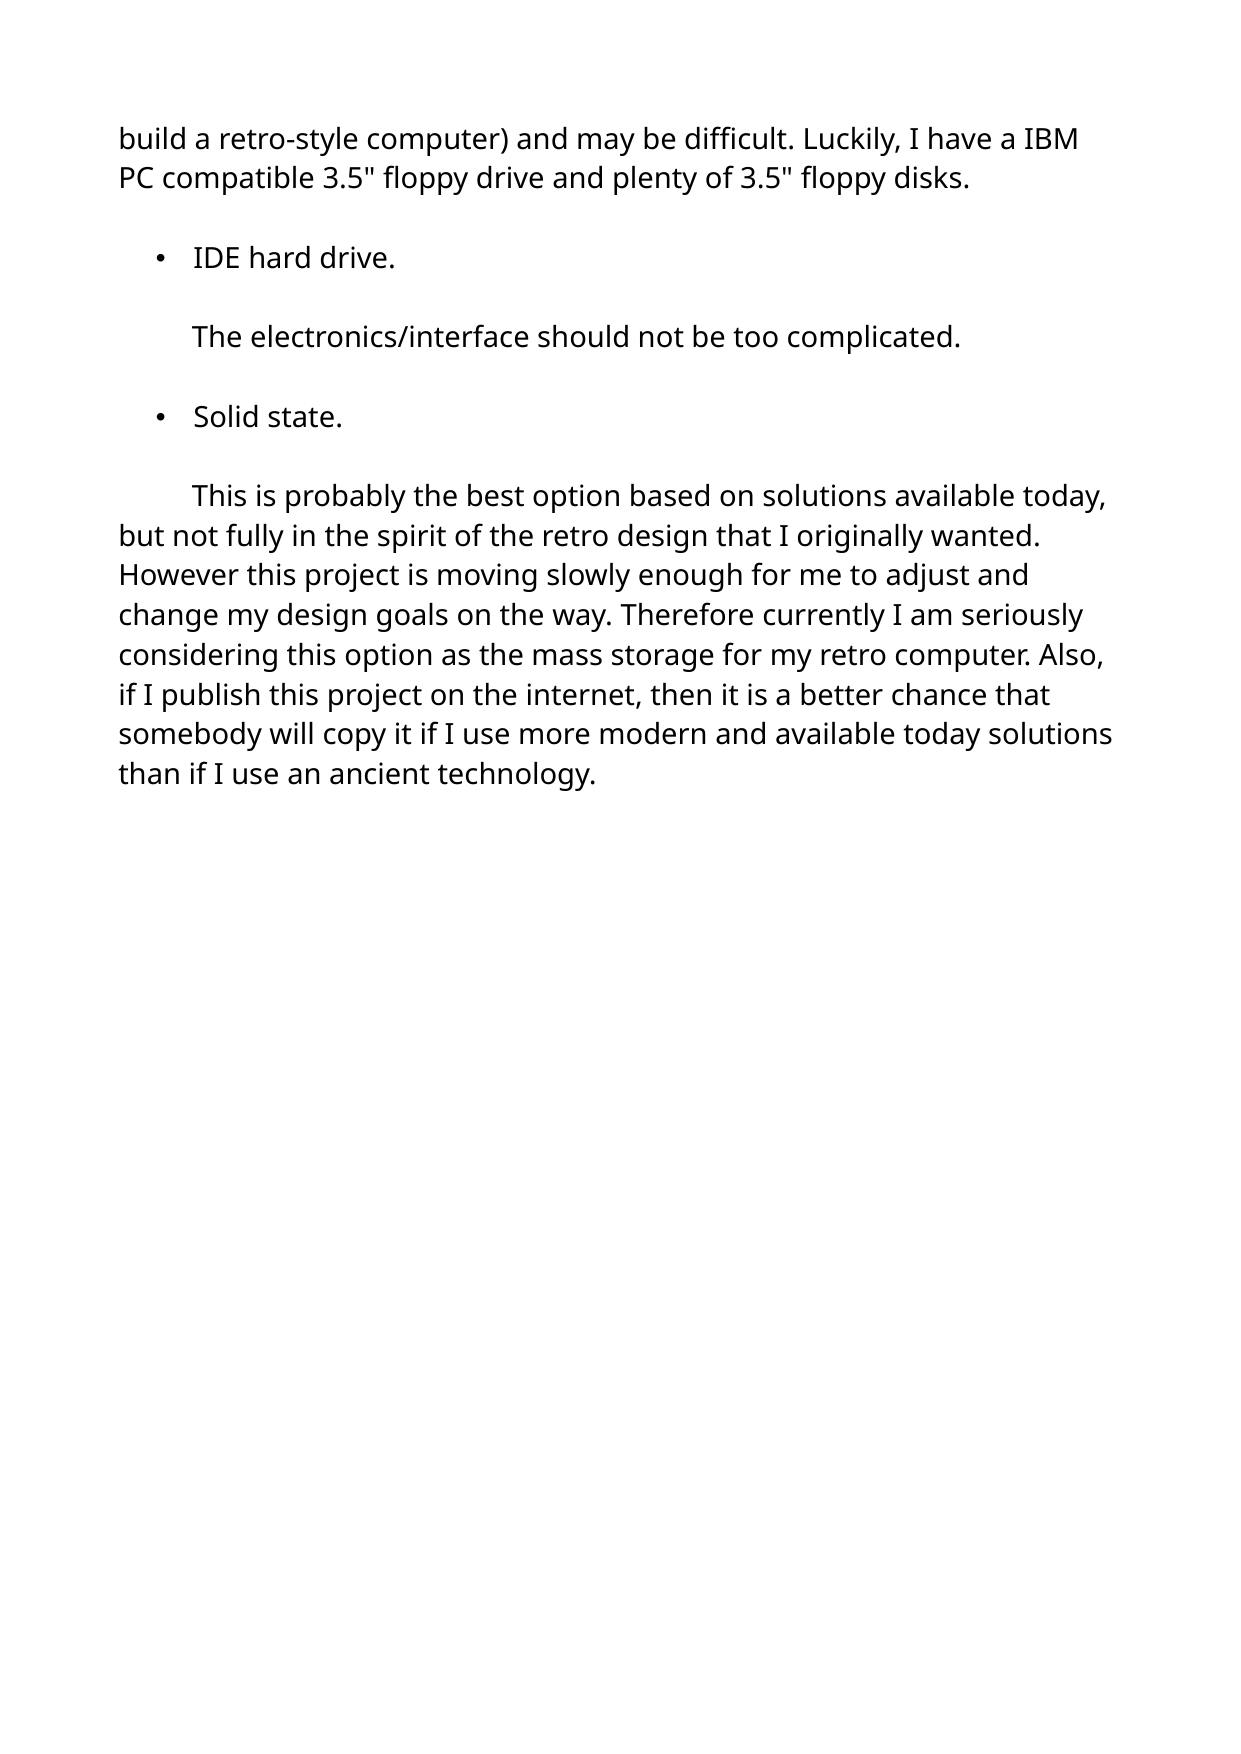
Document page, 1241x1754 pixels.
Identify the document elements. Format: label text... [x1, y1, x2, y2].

text build a retro-style computer) and may be difficult. Luckily, I have a IBM PC compatible 3.5" floppy drive and plenty of 3.5" floppy disks. [118, 118, 1122, 197]
text The electronics/interface should not be too complicated. [118, 317, 1122, 356]
text This is probably the best option based on solutions available today, but not fully in the spirit of the retro design that I originally wanted. However this project is moving slowly enough for me to adjust and change my design goals on the way. Therefore currently I am seriously considering this option as the mass storage for my retro computer. Also, if I publish this project on the internet, then it is a better chance that somebody will copy it if I use more modern and available today solutions than if I use an ancient technology. [118, 475, 1122, 793]
list IDE hard drive. [156, 237, 1122, 277]
list Solid state. [156, 396, 1122, 436]
